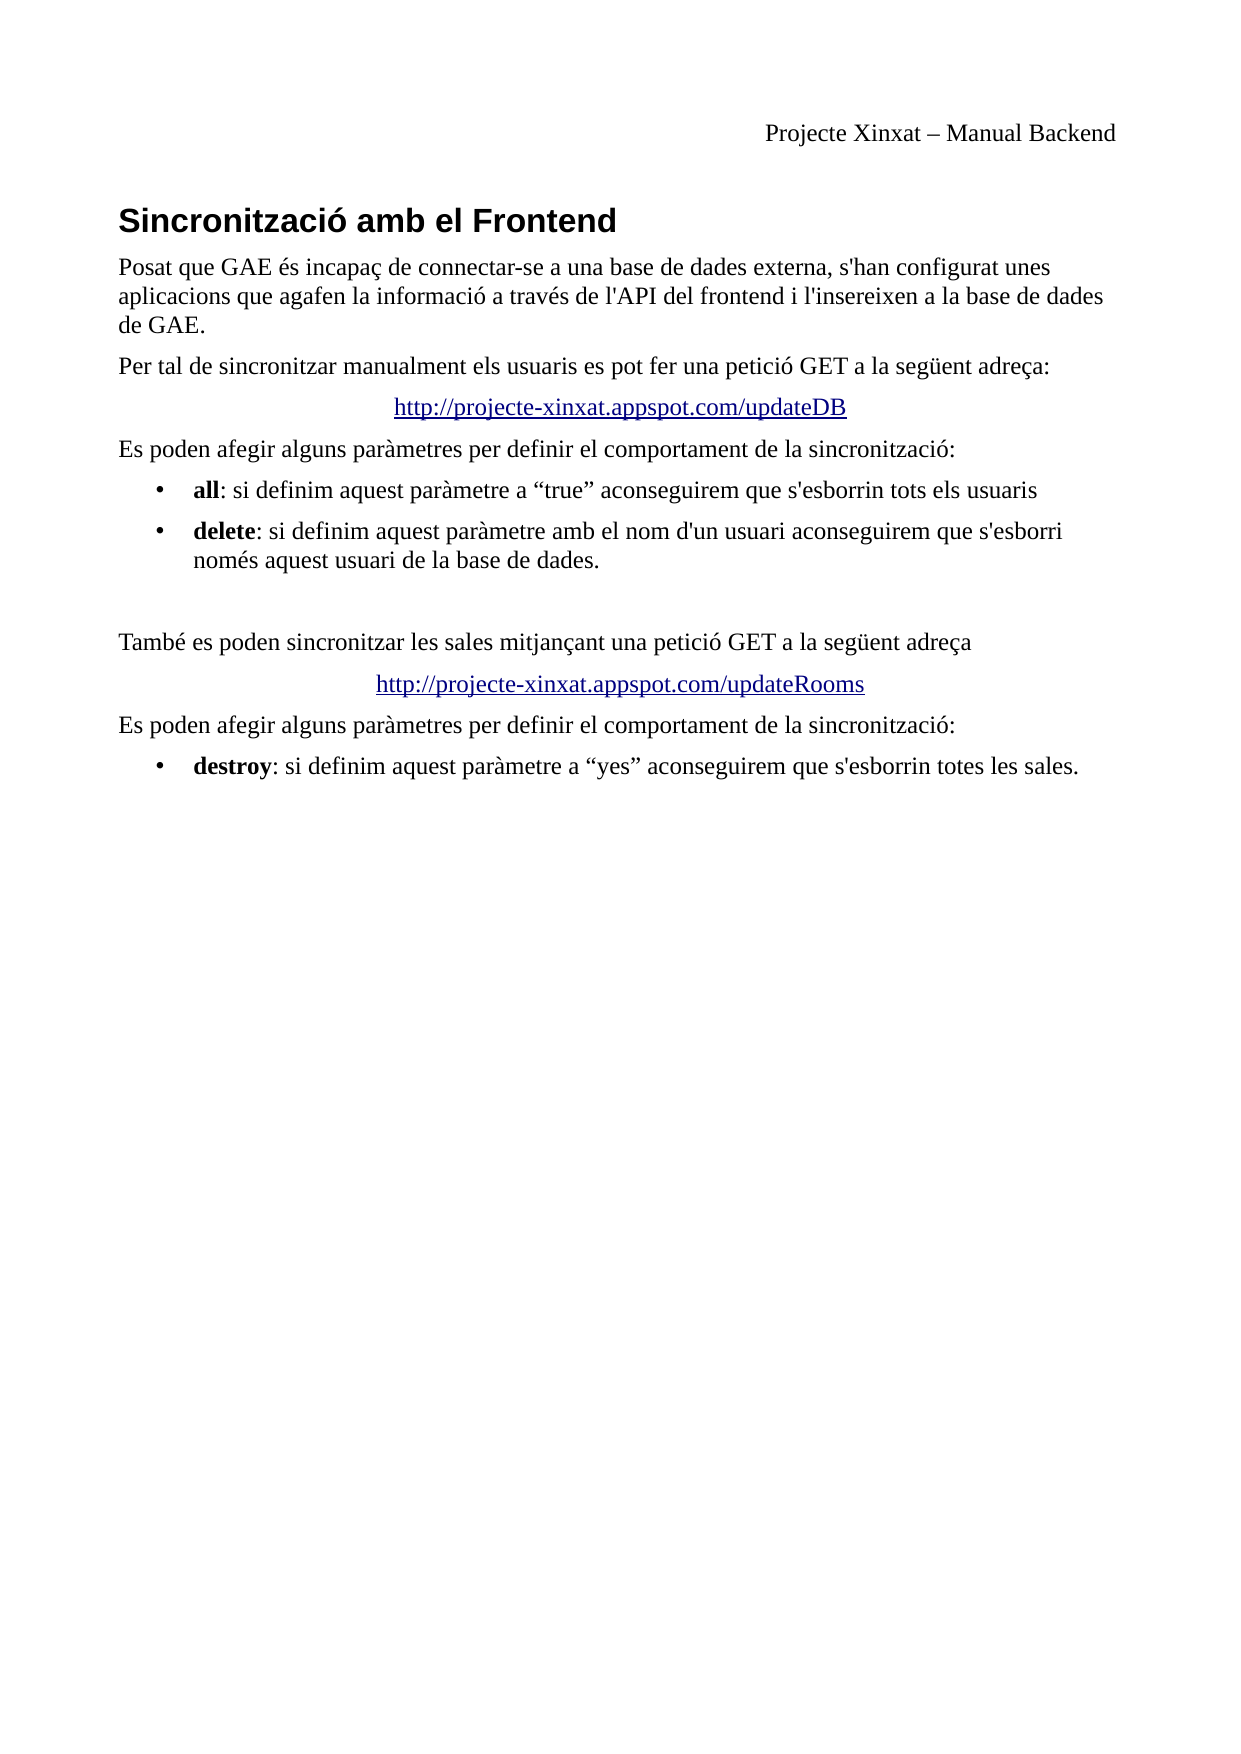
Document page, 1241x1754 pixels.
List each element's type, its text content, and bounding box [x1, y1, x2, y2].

text http://projecte-xinxat.appspot.com/updateRooms [118, 669, 1122, 697]
text Posat que GAE és incapaç de connectar-se a una base de dades externa, s'han configurat unes aplicacions que agafen la informació a través de l'API del frontend i l'insereixen a la base de dades de GAE. [118, 252, 1122, 339]
list destroy: si definim aquest paràmetre a “yes” aconseguirem que s'esborrin totes les sales. [156, 751, 1122, 780]
text http://projecte-xinxat.appspot.com/updateDB [118, 392, 1122, 421]
text També es poden sincronitzar les sales mitjançant una petició GET a la següent adreça [118, 627, 1122, 656]
text Per tal de sincronitzar manualment els usuaris es pot fer una petició GET a la següent adreça: [118, 351, 1122, 380]
subtitle Sincronització amb el Frontend [118, 201, 1122, 240]
list all: si definim aquest paràmetre a “true” aconseguirem que s'esborrin tots els usuaris [156, 475, 1122, 504]
text Es poden afegir alguns paràmetres per definir el comportament de la sincronització: [118, 710, 1122, 739]
list delete: si definim aquest paràmetre amb el nom d'un usuari aconseguirem que s'esborri només aquest usuari de la base de dades. [156, 516, 1122, 574]
text Es poden afegir alguns paràmetres per definir el comportament de la sincronització: [118, 434, 1122, 462]
